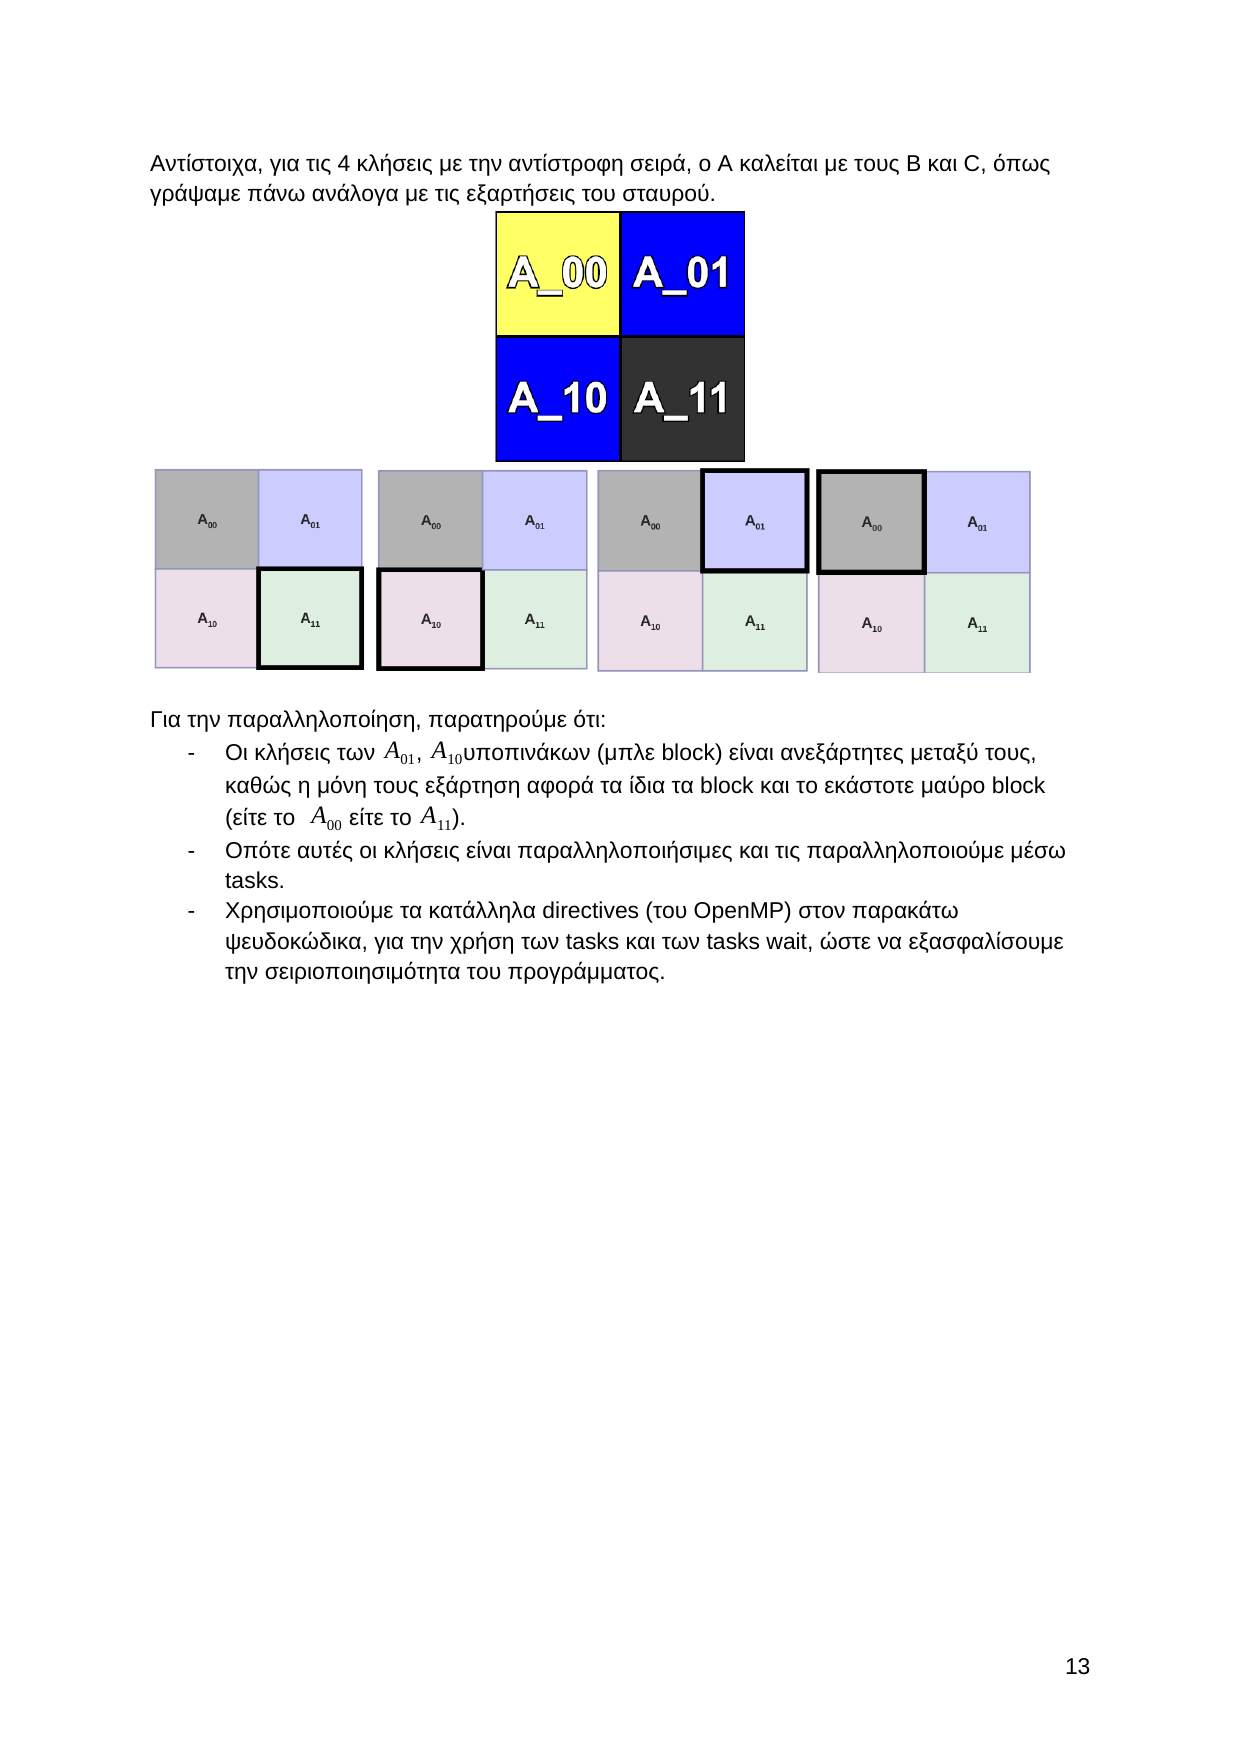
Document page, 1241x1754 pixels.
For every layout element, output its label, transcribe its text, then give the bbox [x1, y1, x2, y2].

list Οι κλήσεις των , υποπινάκων (μπλε block) είναι ανεξάρτητες μεταξύ τους, καθώς η μόνη τους εξάρτηση αφορά τα ίδια τα block και το εκάστοτε μαύρο block (είτε το είτε το ). [187, 736, 1090, 833]
picture [493, 210, 747, 465]
list Χρησιμοποιούμε τα κατάλληλα directives (του OpenMP) στον παρακάτω ψευδοκώδικα, για την χρήση των tasks και των tasks wait, ώστε να εξασφαλίσουμε την σειριοποιησιμότητα του προγράμματος. [187, 897, 1090, 984]
text Για την παραλληλοποίηση, παρατηρούμε ότι: [150, 706, 1090, 733]
picture [150, 468, 1033, 673]
list Οπότε αυτές οι κλήσεις είναι παραλληλοποιήσιμες και τις παραλληλοποιούμε μέσω tasks. [187, 837, 1090, 894]
text Αντίστοιχα, για τις 4 κλήσεις με την αντίστροφη σειρά, ο Α καλείται με τους B και C, όπως γράψαμε πάνω ανάλογα με τις εξαρτήσεις του σταυρού. [150, 150, 1090, 207]
